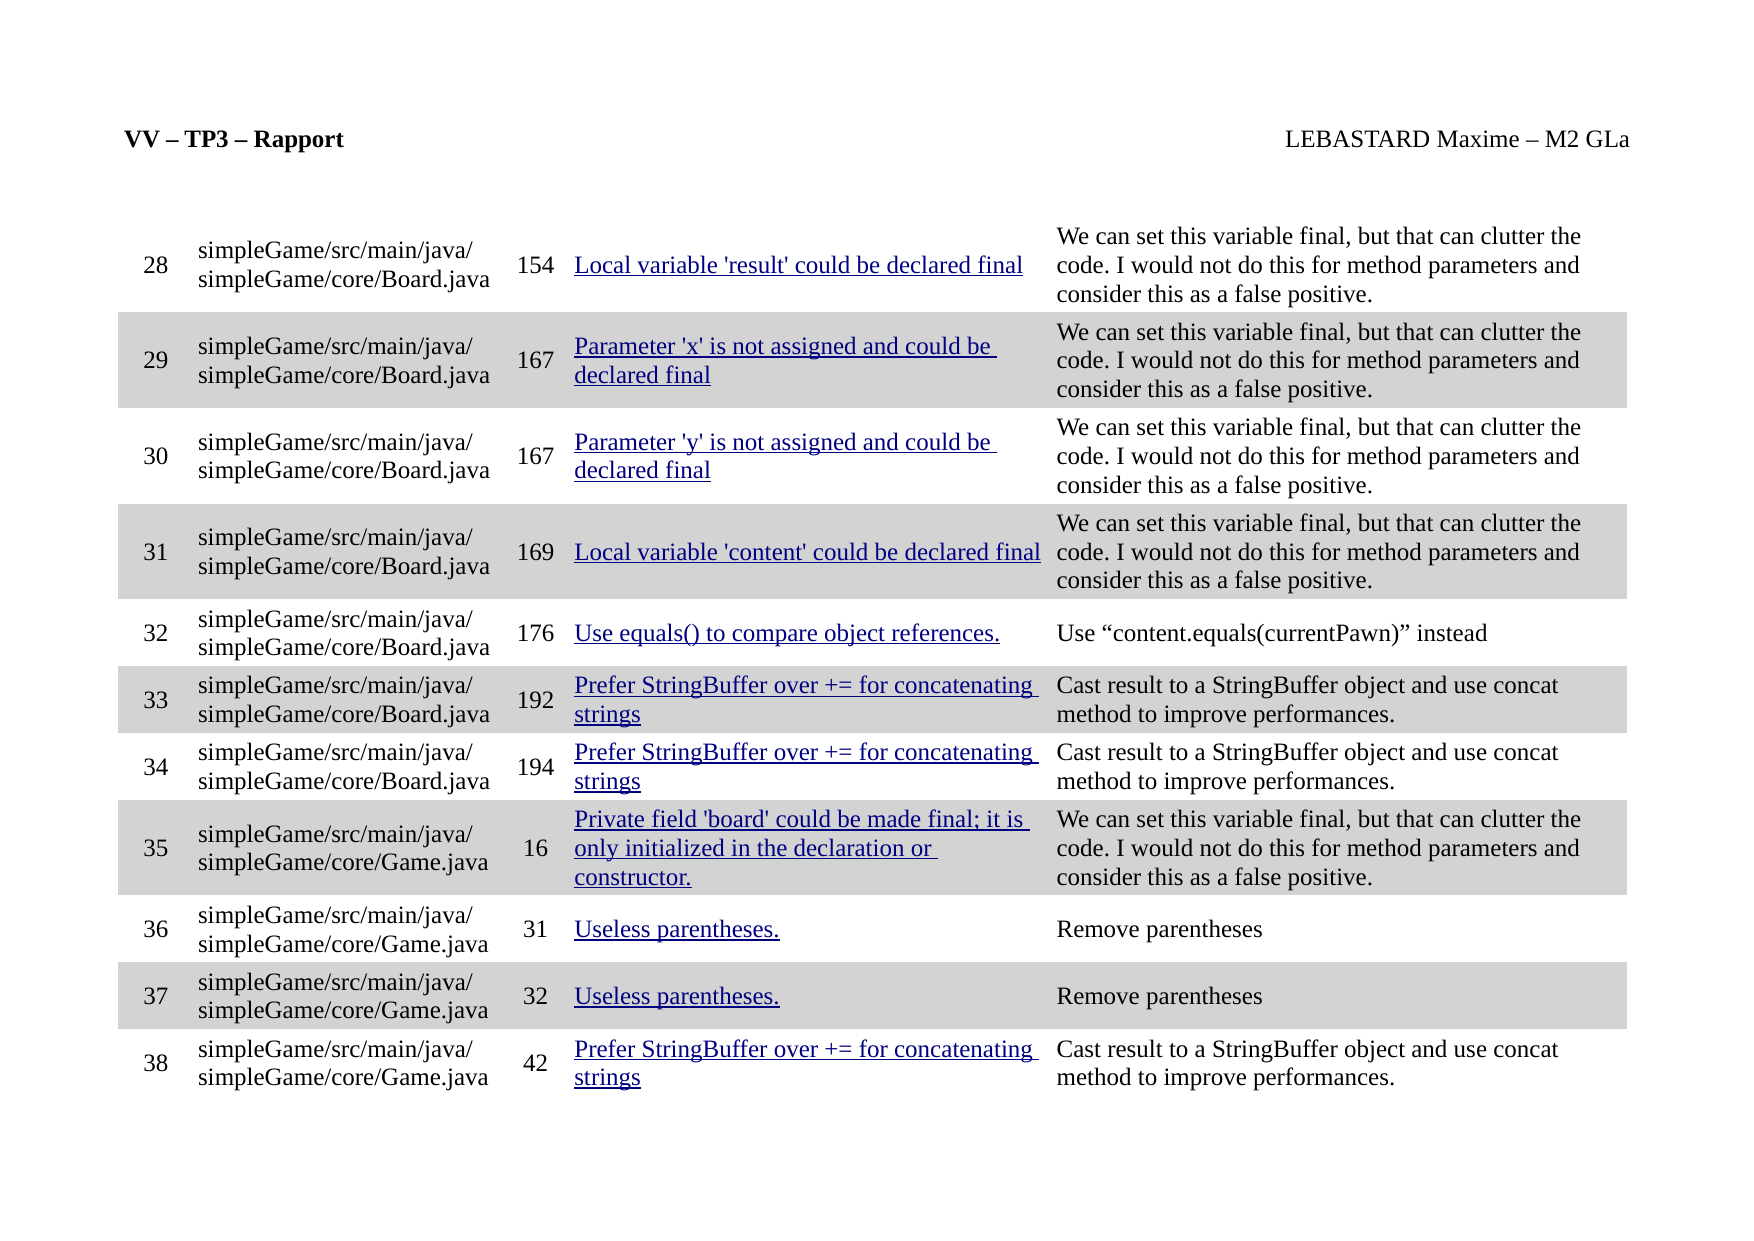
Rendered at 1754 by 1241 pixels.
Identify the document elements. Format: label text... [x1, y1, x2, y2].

table_cell Parameter 'y' is not assigned and could be declared final [569, 408, 1052, 503]
table_cell simpleGame/src/main/java/simpleGame/core/Game.java [193, 962, 501, 1029]
table_cell Local variable 'content' could be declared final [569, 504, 1052, 599]
table_cell Prefer StringBuffer over += for concatenating strings [569, 666, 1052, 733]
table_cell simpleGame/src/main/java/simpleGame/core/Board.java [193, 217, 501, 312]
table_cell 31 [501, 895, 569, 962]
table_cell 37 [118, 962, 193, 1029]
table_cell 176 [501, 599, 569, 666]
table_cell 167 [501, 408, 569, 503]
table_cell Remove parentheses [1052, 962, 1627, 1029]
table_cell 192 [501, 666, 569, 733]
table_cell We can set this variable final, but that can clutter the code. I would not do this for method parameters and consider this as a false positive. [1052, 312, 1627, 408]
table_cell Useless parentheses. [569, 962, 1052, 1029]
table_cell simpleGame/src/main/java/simpleGame/core/Board.java [193, 408, 501, 503]
table_cell simpleGame/src/main/java/simpleGame/core/Board.java [193, 504, 501, 599]
table_cell Remove parentheses [1052, 895, 1627, 962]
table_cell 42 [501, 1029, 569, 1096]
table_cell 194 [501, 733, 569, 800]
table_cell We can set this variable final, but that can clutter the code. I would not do this for method parameters and consider this as a false positive. [1052, 504, 1627, 599]
table_cell Cast result to a StringBuffer object and use concat method to improve performances. [1052, 1029, 1627, 1096]
table_cell 16 [501, 800, 569, 895]
table_cell 33 [118, 666, 193, 733]
table_cell 154 [501, 217, 569, 312]
table_cell 29 [118, 312, 193, 408]
table_cell 30 [118, 408, 193, 503]
table_cell Use equals() to compare object references. [569, 599, 1052, 666]
table_cell We can set this variable final, but that can clutter the code. I would not do this for method parameters and consider this as a false positive. [1052, 800, 1627, 895]
table_cell Use “content.equals(currentPawn)” instead [1052, 599, 1627, 666]
table_cell simpleGame/src/main/java/simpleGame/core/Board.java [193, 599, 501, 666]
table_cell simpleGame/src/main/java/simpleGame/core/Board.java [193, 733, 501, 800]
table_cell 28 [118, 217, 193, 312]
table_cell 34 [118, 733, 193, 800]
table_cell simpleGame/src/main/java/simpleGame/core/Board.java [193, 312, 501, 408]
table_cell Useless parentheses. [569, 895, 1052, 962]
table_cell We can set this variable final, but that can clutter the code. I would not do this for method parameters and consider this as a false positive. [1052, 217, 1627, 312]
table_cell 169 [501, 504, 569, 599]
table_cell Cast result to a StringBuffer object and use concat method to improve performances. [1052, 733, 1627, 800]
table_cell 31 [118, 504, 193, 599]
table_cell 32 [501, 962, 569, 1029]
table_cell 35 [118, 800, 193, 895]
table_cell simpleGame/src/main/java/simpleGame/core/Game.java [193, 1029, 501, 1096]
table_cell 167 [501, 312, 569, 408]
table_cell Local variable 'result' could be declared final [569, 217, 1052, 312]
table_cell simpleGame/src/main/java/simpleGame/core/Board.java [193, 666, 501, 733]
table_cell Cast result to a StringBuffer object and use concat method to improve performances. [1052, 666, 1627, 733]
table_cell Prefer StringBuffer over += for concatenating strings [569, 1029, 1052, 1096]
table_cell 36 [118, 895, 193, 962]
table_cell 32 [118, 599, 193, 666]
table_cell 38 [118, 1029, 193, 1096]
table_cell Prefer StringBuffer over += for concatenating strings [569, 733, 1052, 800]
table_cell Private field 'board' could be made final; it is only initialized in the declaration or constructor. [569, 800, 1052, 895]
table_cell We can set this variable final, but that can clutter the code. I would not do this for method parameters and consider this as a false positive. [1052, 408, 1627, 503]
table_cell simpleGame/src/main/java/simpleGame/core/Game.java [193, 800, 501, 895]
table_cell simpleGame/src/main/java/simpleGame/core/Game.java [193, 895, 501, 962]
table_cell Parameter 'x' is not assigned and could be declared final [569, 312, 1052, 408]
